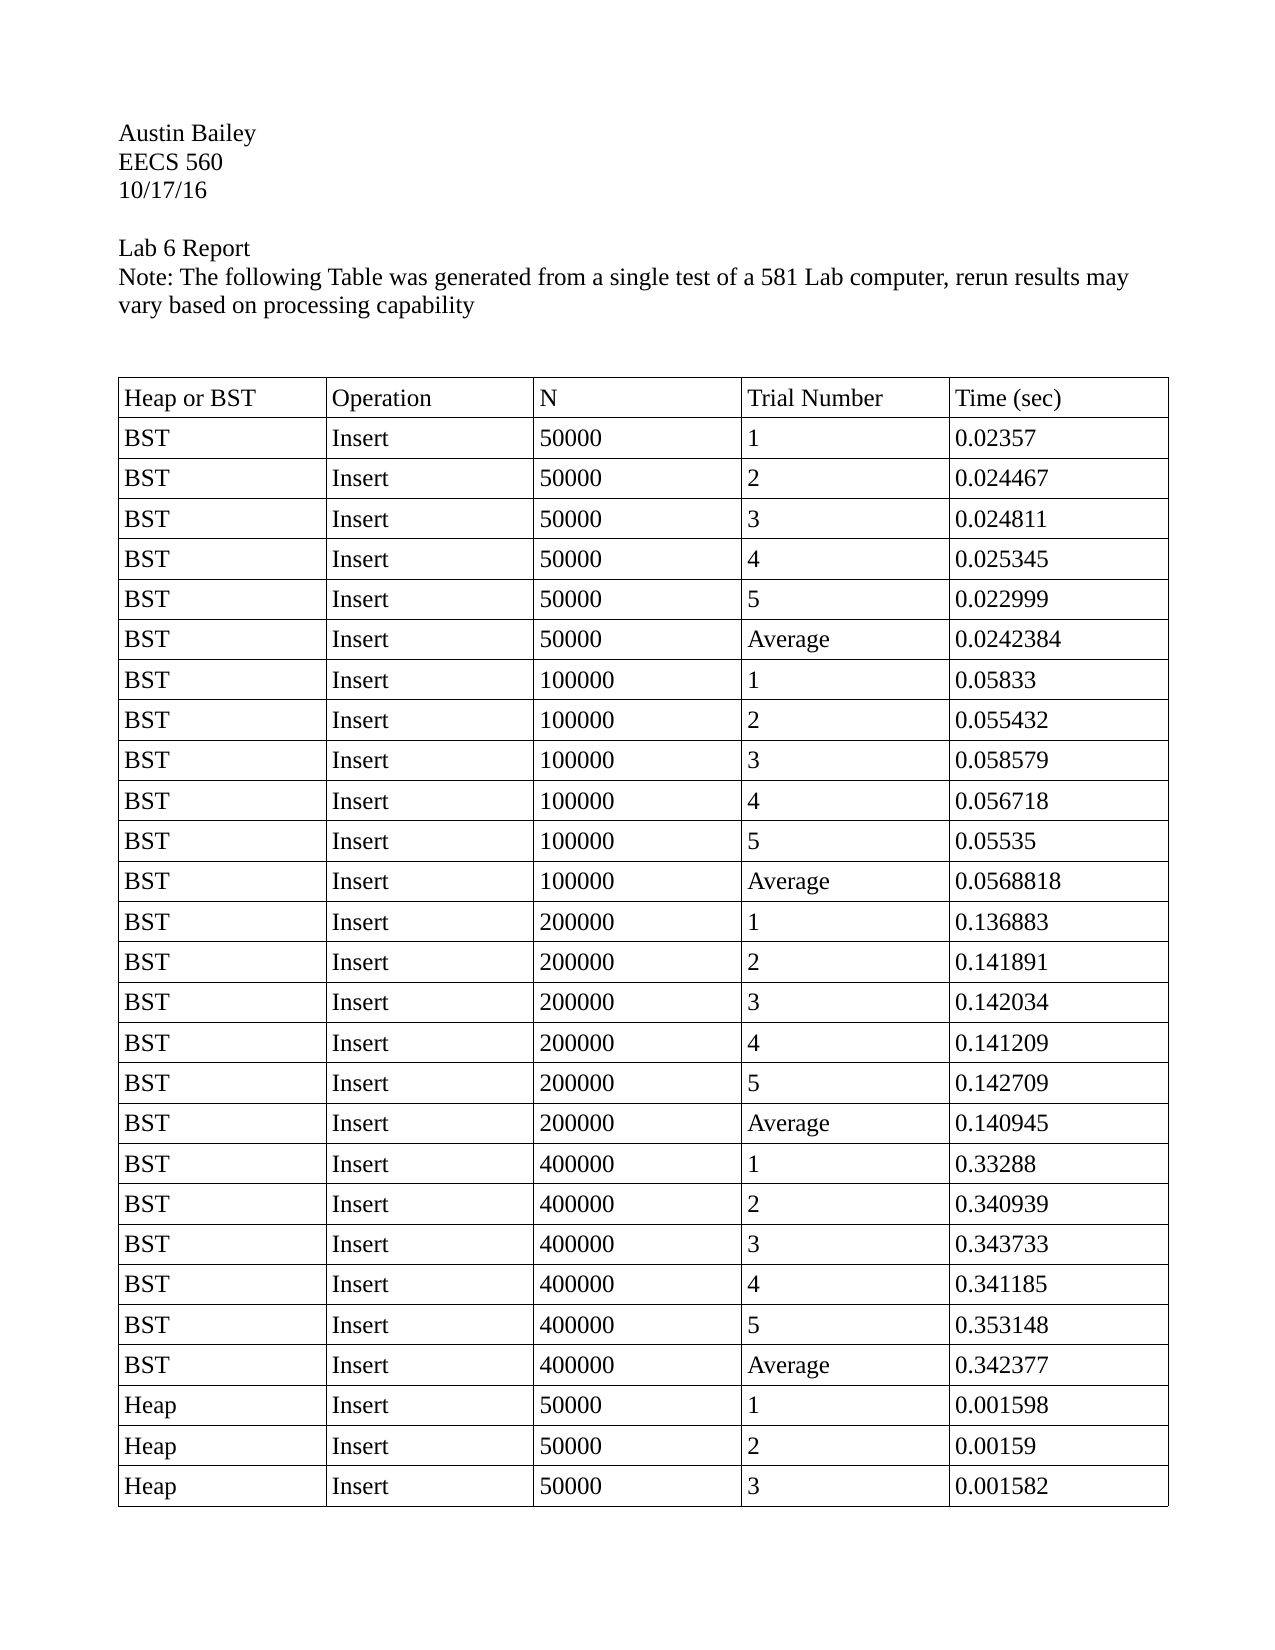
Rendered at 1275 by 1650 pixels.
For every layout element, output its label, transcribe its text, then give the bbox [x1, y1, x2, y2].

table_cell 0.024467 [950, 459, 1168, 498]
table_cell 0.140945 [950, 1104, 1168, 1143]
table_cell BST [119, 1225, 326, 1264]
table_cell Insert [327, 1225, 533, 1264]
table_cell Insert [327, 1184, 533, 1223]
table_cell 50000 [534, 1386, 741, 1425]
text EECS 560 [118, 147, 1157, 176]
table_cell 0.05833 [950, 660, 1168, 699]
table_cell 5 [742, 580, 949, 619]
table_cell Insert [327, 781, 533, 820]
table_cell 0.136883 [950, 902, 1168, 941]
table_cell Insert [327, 1345, 533, 1385]
table_cell BST [119, 1305, 326, 1344]
table_cell 3 [742, 983, 949, 1022]
table_cell Insert [327, 1265, 533, 1304]
table_cell 50000 [534, 418, 741, 457]
table_cell 50000 [534, 1426, 741, 1465]
table_cell 0.001598 [950, 1386, 1168, 1425]
table_cell Insert [327, 1063, 533, 1102]
table_cell 1 [742, 418, 949, 457]
table_cell 0.141891 [950, 942, 1168, 982]
table_cell 50000 [534, 499, 741, 538]
table_cell Insert [327, 1426, 533, 1465]
table_cell Average [742, 620, 949, 659]
table_cell 4 [742, 781, 949, 820]
table_cell 50000 [534, 539, 741, 578]
table_cell 0.342377 [950, 1345, 1168, 1385]
table_cell 2 [742, 459, 949, 498]
table_cell BST [119, 862, 326, 901]
table_cell BST [119, 781, 326, 820]
table_cell BST [119, 418, 326, 457]
table_cell 0.341185 [950, 1265, 1168, 1304]
table_header Trial Number [742, 378, 949, 417]
table_cell 50000 [534, 1466, 741, 1506]
table_cell BST [119, 821, 326, 861]
table_cell BST [119, 1144, 326, 1183]
table_cell 0.142034 [950, 983, 1168, 1022]
table_cell 2 [742, 1426, 949, 1465]
table_cell Insert [327, 1386, 533, 1425]
table_cell Insert [327, 580, 533, 619]
table_cell BST [119, 499, 326, 538]
table_cell 0.05535 [950, 821, 1168, 861]
table_cell Insert [327, 821, 533, 861]
table_cell 5 [742, 821, 949, 861]
text Lab 6 Report [118, 233, 1157, 262]
table_cell 400000 [534, 1184, 741, 1223]
table_cell BST [119, 539, 326, 578]
table_cell BST [119, 1345, 326, 1385]
table_cell 200000 [534, 1104, 741, 1143]
table_cell 0.025345 [950, 539, 1168, 578]
table_cell 0.001582 [950, 1466, 1168, 1506]
table_cell Insert [327, 942, 533, 982]
table_cell 200000 [534, 1023, 741, 1062]
table_cell 1 [742, 660, 949, 699]
table_cell 0.056718 [950, 781, 1168, 820]
table_cell BST [119, 580, 326, 619]
table_cell Insert [327, 539, 533, 578]
table_cell 4 [742, 1023, 949, 1062]
table_cell Insert [327, 499, 533, 538]
table_cell Average [742, 862, 949, 901]
table_cell Insert [327, 902, 533, 941]
table_cell 200000 [534, 942, 741, 982]
table_cell Heap [119, 1426, 326, 1465]
table_cell Insert [327, 1305, 533, 1344]
table_cell Average [742, 1104, 949, 1143]
table_cell 4 [742, 1265, 949, 1304]
table_cell 3 [742, 1466, 949, 1506]
table_cell BST [119, 660, 326, 699]
table_cell BST [119, 741, 326, 780]
table_cell BST [119, 1063, 326, 1102]
table_cell 3 [742, 1225, 949, 1264]
table_cell 50000 [534, 620, 741, 659]
table_cell Heap [119, 1386, 326, 1425]
table_cell 2 [742, 942, 949, 982]
table_cell Insert [327, 862, 533, 901]
table_cell Insert [327, 1466, 533, 1506]
table_cell 100000 [534, 741, 741, 780]
text Note: The following Table was generated from a single test of a 581 Lab computer, rerun results may vary based on processing capability [118, 262, 1157, 319]
table_cell BST [119, 902, 326, 941]
table_cell 0.141209 [950, 1023, 1168, 1062]
table_cell 400000 [534, 1144, 741, 1183]
table_cell 5 [742, 1063, 949, 1102]
table_cell BST [119, 983, 326, 1022]
table_cell 2 [742, 1184, 949, 1223]
table_cell 50000 [534, 580, 741, 619]
table_cell 400000 [534, 1225, 741, 1264]
table_cell 0.343733 [950, 1225, 1168, 1264]
table_cell Average [742, 1345, 949, 1385]
table_cell 0.00159 [950, 1426, 1168, 1465]
table_cell 1 [742, 902, 949, 941]
table_cell BST [119, 1104, 326, 1143]
table_cell Insert [327, 1104, 533, 1143]
table_cell 0.353148 [950, 1305, 1168, 1344]
table_cell BST [119, 1265, 326, 1304]
table_cell BST [119, 620, 326, 659]
table_cell 3 [742, 741, 949, 780]
table_cell 0.022999 [950, 580, 1168, 619]
table_cell 100000 [534, 700, 741, 740]
table_cell 2 [742, 700, 949, 740]
table_cell 5 [742, 1305, 949, 1344]
table_cell 400000 [534, 1345, 741, 1385]
table_cell Insert [327, 1144, 533, 1183]
table_cell 0.055432 [950, 700, 1168, 740]
table_cell 200000 [534, 902, 741, 941]
table_cell 50000 [534, 459, 741, 498]
table_cell 400000 [534, 1265, 741, 1304]
table_cell Insert [327, 983, 533, 1022]
table_cell 100000 [534, 862, 741, 901]
table_header Operation [327, 378, 533, 417]
table_cell 0.0568818 [950, 862, 1168, 901]
table_cell 0.024811 [950, 499, 1168, 538]
table_cell 1 [742, 1144, 949, 1183]
table_cell 0.33288 [950, 1144, 1168, 1183]
table_cell 1 [742, 1386, 949, 1425]
table_cell 0.02357 [950, 418, 1168, 457]
table_cell Insert [327, 418, 533, 457]
table_cell 0.142709 [950, 1063, 1168, 1102]
table_cell 400000 [534, 1305, 741, 1344]
table_cell 0.058579 [950, 741, 1168, 780]
text Austin Bailey [118, 118, 1157, 147]
table_cell 0.0242384 [950, 620, 1168, 659]
table_cell BST [119, 700, 326, 740]
table_cell Insert [327, 660, 533, 699]
table_cell Insert [327, 620, 533, 659]
table_cell 3 [742, 499, 949, 538]
table_cell Insert [327, 700, 533, 740]
table_cell Insert [327, 459, 533, 498]
table_cell BST [119, 459, 326, 498]
table_cell Insert [327, 1023, 533, 1062]
table_cell 4 [742, 539, 949, 578]
table_cell 100000 [534, 821, 741, 861]
table_cell Insert [327, 741, 533, 780]
table_cell BST [119, 1184, 326, 1223]
table_cell 200000 [534, 1063, 741, 1102]
table_cell 100000 [534, 781, 741, 820]
table_cell BST [119, 1023, 326, 1062]
table_cell Heap [119, 1466, 326, 1506]
table_cell 100000 [534, 660, 741, 699]
text 10/17/16 [118, 176, 1157, 204]
table_header Heap or BST [119, 378, 326, 417]
table_cell 200000 [534, 983, 741, 1022]
table_header Time (sec) [950, 378, 1168, 417]
table_header N [534, 378, 741, 417]
table_cell BST [119, 942, 326, 982]
table_cell 0.340939 [950, 1184, 1168, 1223]
